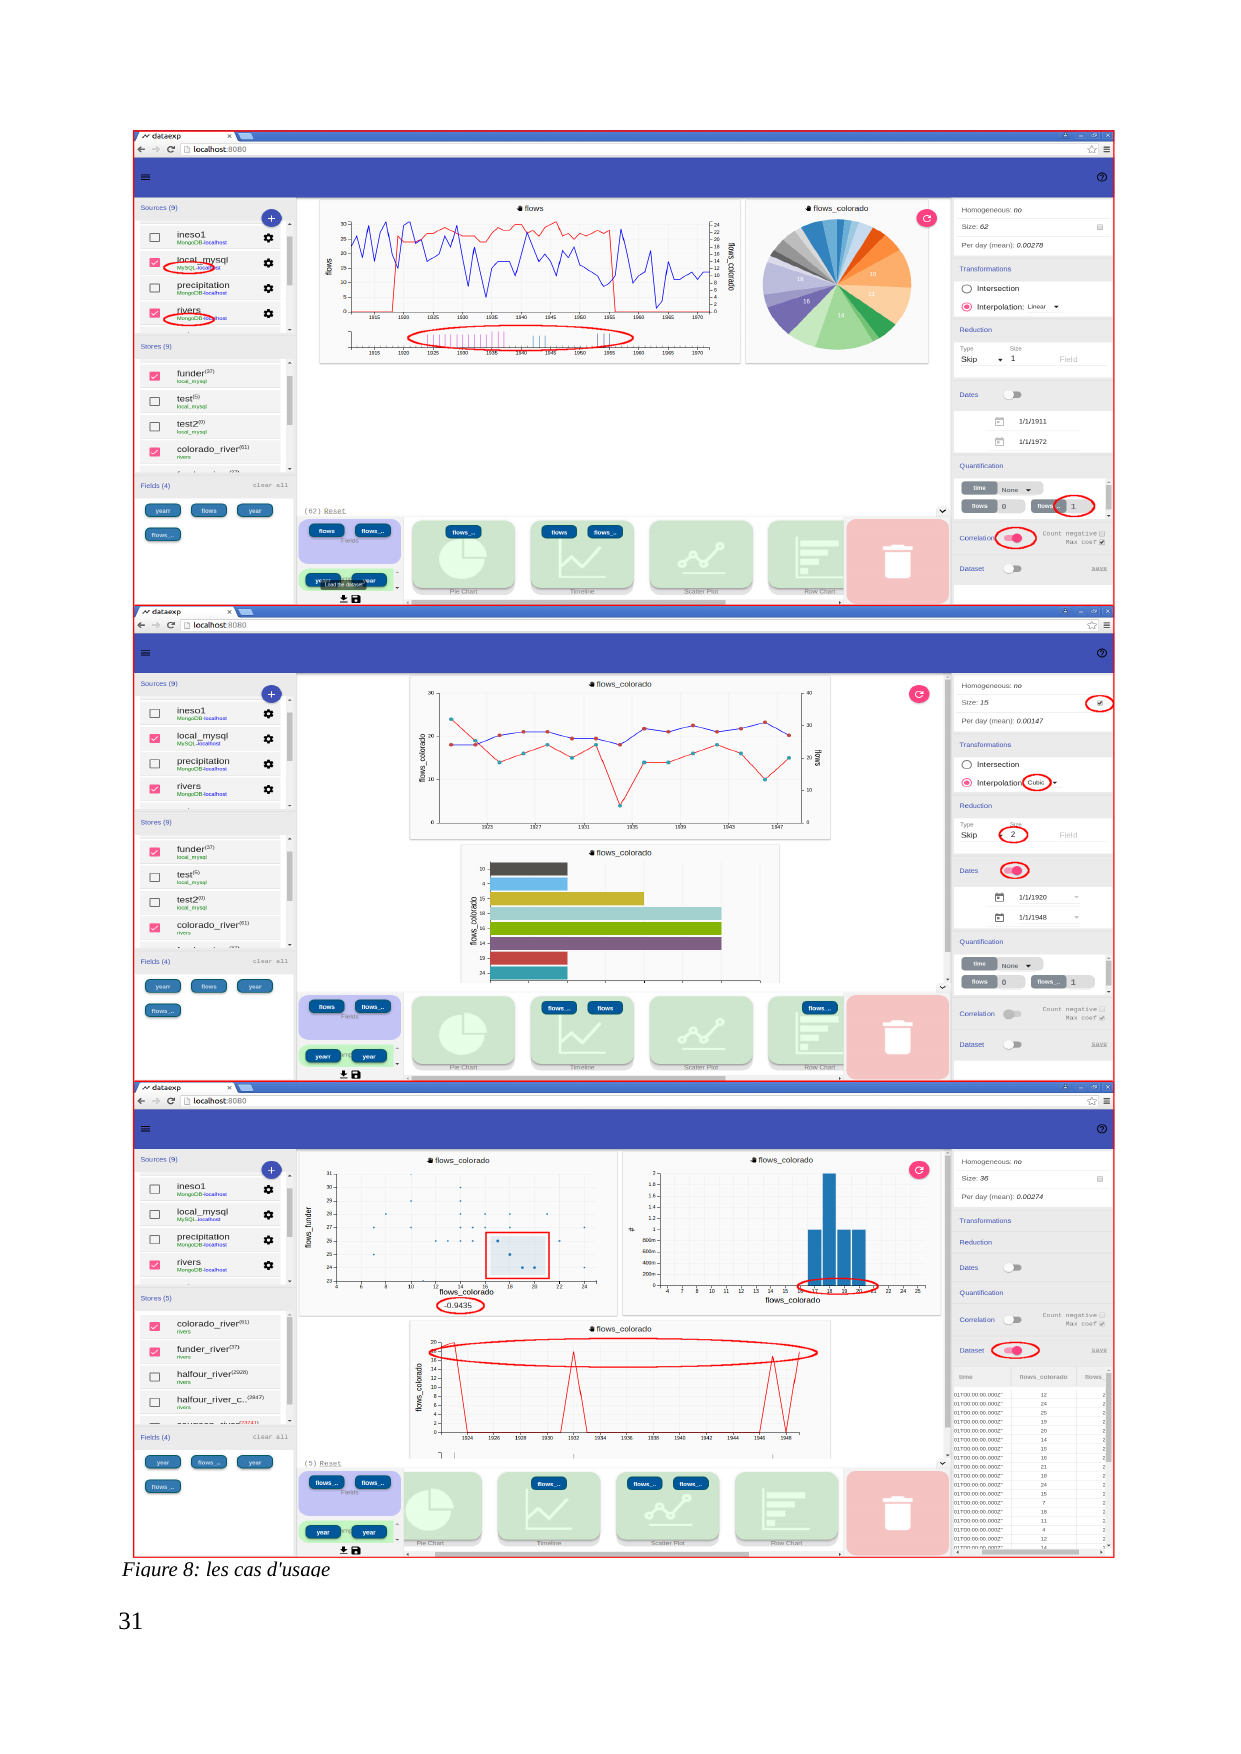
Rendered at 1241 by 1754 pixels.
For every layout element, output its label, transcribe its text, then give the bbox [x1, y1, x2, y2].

picture [132, 130, 1115, 1558]
text [122, 118, 1126, 131]
text Figure 8: les cas d'usage [122, 131, 1126, 1577]
